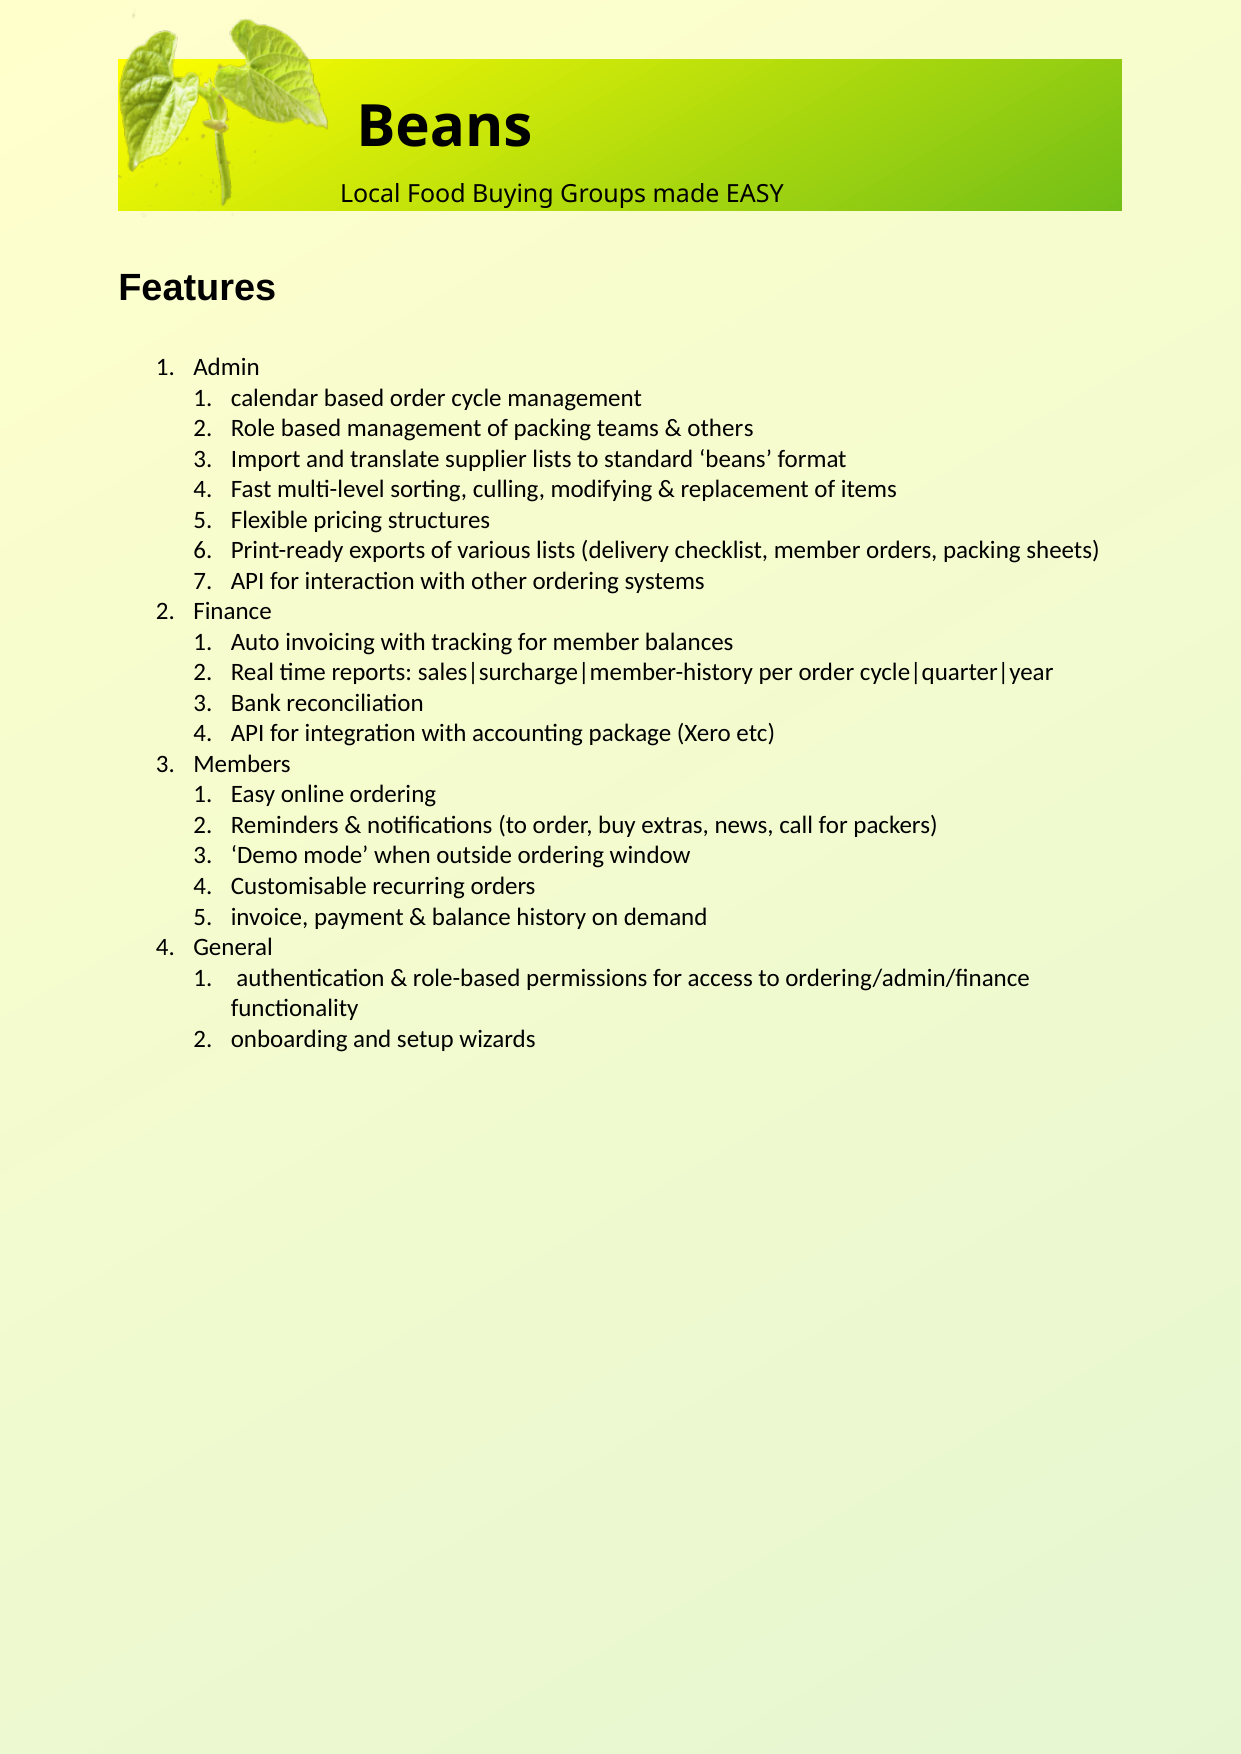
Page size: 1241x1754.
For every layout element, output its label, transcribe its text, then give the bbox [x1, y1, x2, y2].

list API for integration with accounting package (Xero etc) [193, 717, 1122, 748]
list Fast multi-level sorting, culling, modifying & replacement of items [193, 473, 1122, 504]
subtitle Features [118, 264, 1122, 308]
list invoice, payment & balance history on demand [193, 901, 1122, 931]
list Flexible pricing structures [193, 504, 1122, 534]
list Customisable recurring orders [193, 870, 1122, 901]
list Import and translate supplier lists to standard ‘beans’ format [193, 443, 1122, 473]
list API for interaction with other ordering systems [193, 565, 1122, 595]
list calendar based order cycle management [193, 382, 1122, 412]
list Bank reconciliation [193, 687, 1122, 717]
list Easy online ordering [193, 778, 1122, 809]
list Finance [156, 595, 1122, 626]
list Members [156, 748, 1122, 778]
list Real time reports: sales|surcharge|member-history per order cycle|quarter|year [193, 656, 1122, 687]
list Auto invoicing with tracking for member balances [193, 626, 1122, 656]
list ‘Demo mode’ when outside ordering window [193, 839, 1122, 870]
list Admin [156, 351, 1122, 382]
list authentication & role-based permissions for access to ordering/admin/finance functionality [193, 962, 1122, 1023]
list Print-ready exports of various lists (delivery checklist, member orders, packing sheets) [193, 534, 1122, 565]
list Reminders & notifications (to order, buy extras, news, call for packers) [193, 809, 1122, 839]
list onboarding and setup wizards [193, 1023, 1122, 1053]
list General [156, 931, 1122, 962]
list Role based management of packing teams & others [193, 412, 1122, 443]
